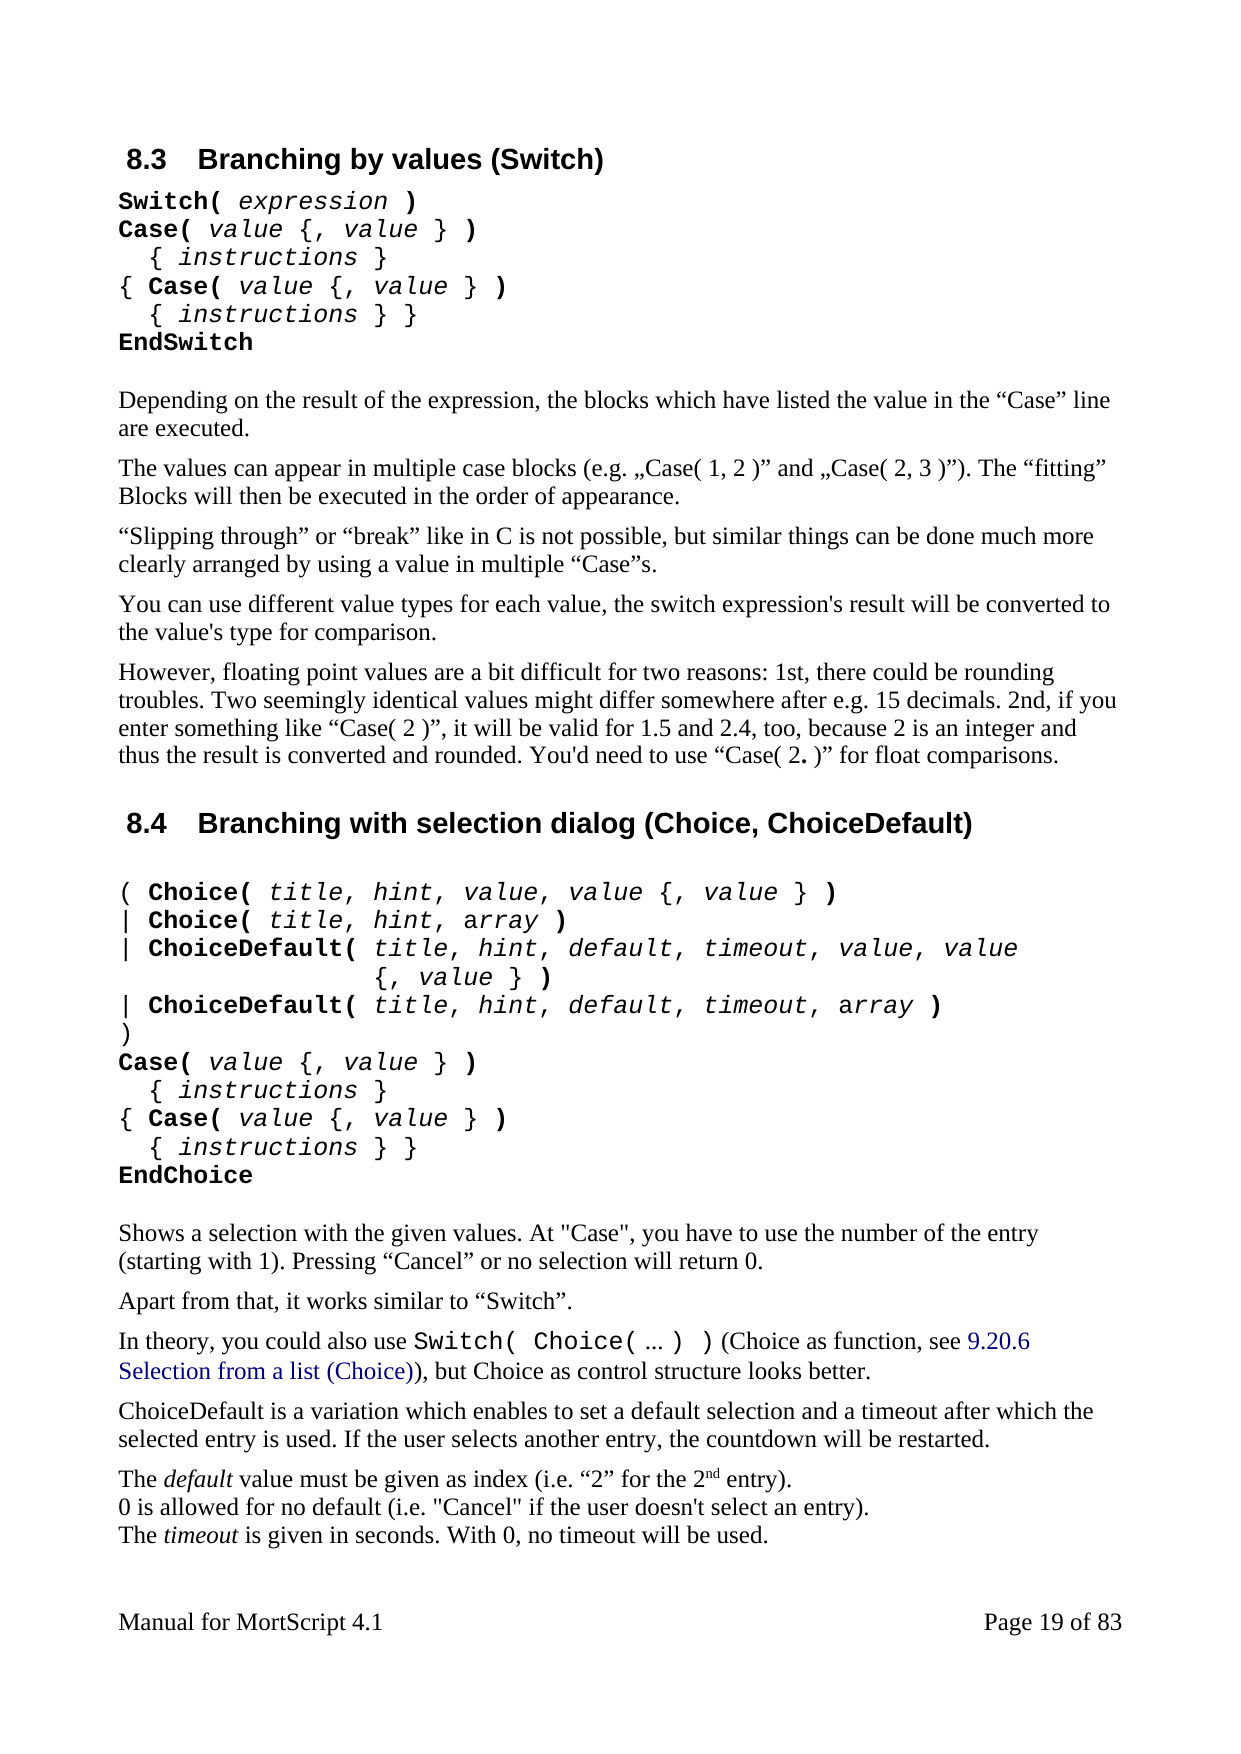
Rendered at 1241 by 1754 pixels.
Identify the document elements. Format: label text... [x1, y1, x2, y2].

text Shows a selection with the given values. At "Case", you have to use the number of the entry (starting with 1). Pressing “Cancel” or no selection will return 0. [118, 1219, 1122, 1275]
text { instructions } [118, 1078, 1122, 1106]
text 0 is allowed for no default (i.e. "Cancel" if the user doesn't select an entry). [118, 1493, 1122, 1521]
text The values can appear in multiple case blocks (e.g. „Case( 1, 2 )” and „Case( 2, 3 )”). The “fitting” Blocks will then be executed in the order of appearance. [118, 454, 1122, 510]
text EndSwitch [118, 330, 1122, 358]
text { instructions } [118, 245, 1122, 273]
text In theory, you could also use Switch( Choice( ... ) ) (Choice as function, see 9.20.6 Selection from a list (Choice)), but Choice as control structure looks better. [118, 1327, 1122, 1385]
text However, floating point values are a bit difficult for two reasons: 1st, there could be rounding troubles. Two seemingly identical values might differ somewhere after e.g. 15 decimals. 2nd, if you enter something like “Case( 2 )”, it will be valid for 1.5 and 2.4, too, because 2 is an integer and thus the result is converted and rounded. You'd need to use “Case( 2. )” for float comparisons. [118, 658, 1122, 769]
text Case( value {, value } ) [118, 217, 1122, 245]
text The timeout is given in seconds. With 0, no timeout will be used. [118, 1521, 1122, 1548]
text EndChoice [118, 1163, 1122, 1191]
text { instructions } } [118, 1134, 1122, 1163]
text You can use different value types for each value, the switch expression's result will be converted to the value's type for comparison. [118, 590, 1122, 646]
text | ChoiceDefault( title, hint, default, timeout, value, value [118, 936, 1122, 964]
text ) [118, 1021, 1122, 1049]
text ChoiceDefault is a variation which enables to set a default selection and a timeout after which the selected entry is used. If the user selects another entry, the countdown will be restarted. [118, 1397, 1122, 1453]
text { instructions } } [118, 302, 1122, 330]
subtitle Branching with selection dialog (Choice, ChoiceDefault) [118, 807, 1122, 839]
text | Choice( title, hint, array ) [118, 908, 1122, 936]
text Case( value {, value } ) [118, 1049, 1122, 1078]
text {, value } ) [118, 964, 1122, 993]
text Switch( expression ) [118, 188, 1122, 217]
text | ChoiceDefault( title, hint, default, timeout, array ) [118, 993, 1122, 1021]
text { Case( value {, value } ) [118, 273, 1122, 302]
text The default value must be given as index (i.e. “2” for the 2nd entry). [118, 1465, 1122, 1493]
text Depending on the result of the expression, the blocks which have listed the value in the “Case” line are executed. [118, 387, 1122, 442]
subtitle Branching by values (Switch) [118, 143, 1122, 176]
text { Case( value {, value } ) [118, 1106, 1122, 1134]
text Apart from that, it works similar to “Switch”. [118, 1287, 1122, 1315]
text “Slipping through” or “break” like in C is not possible, but similar things can be done much more clearly arranged by using a value in multiple “Case”s. [118, 522, 1122, 578]
text ( Choice( title, hint, value, value {, value } ) [118, 879, 1122, 908]
